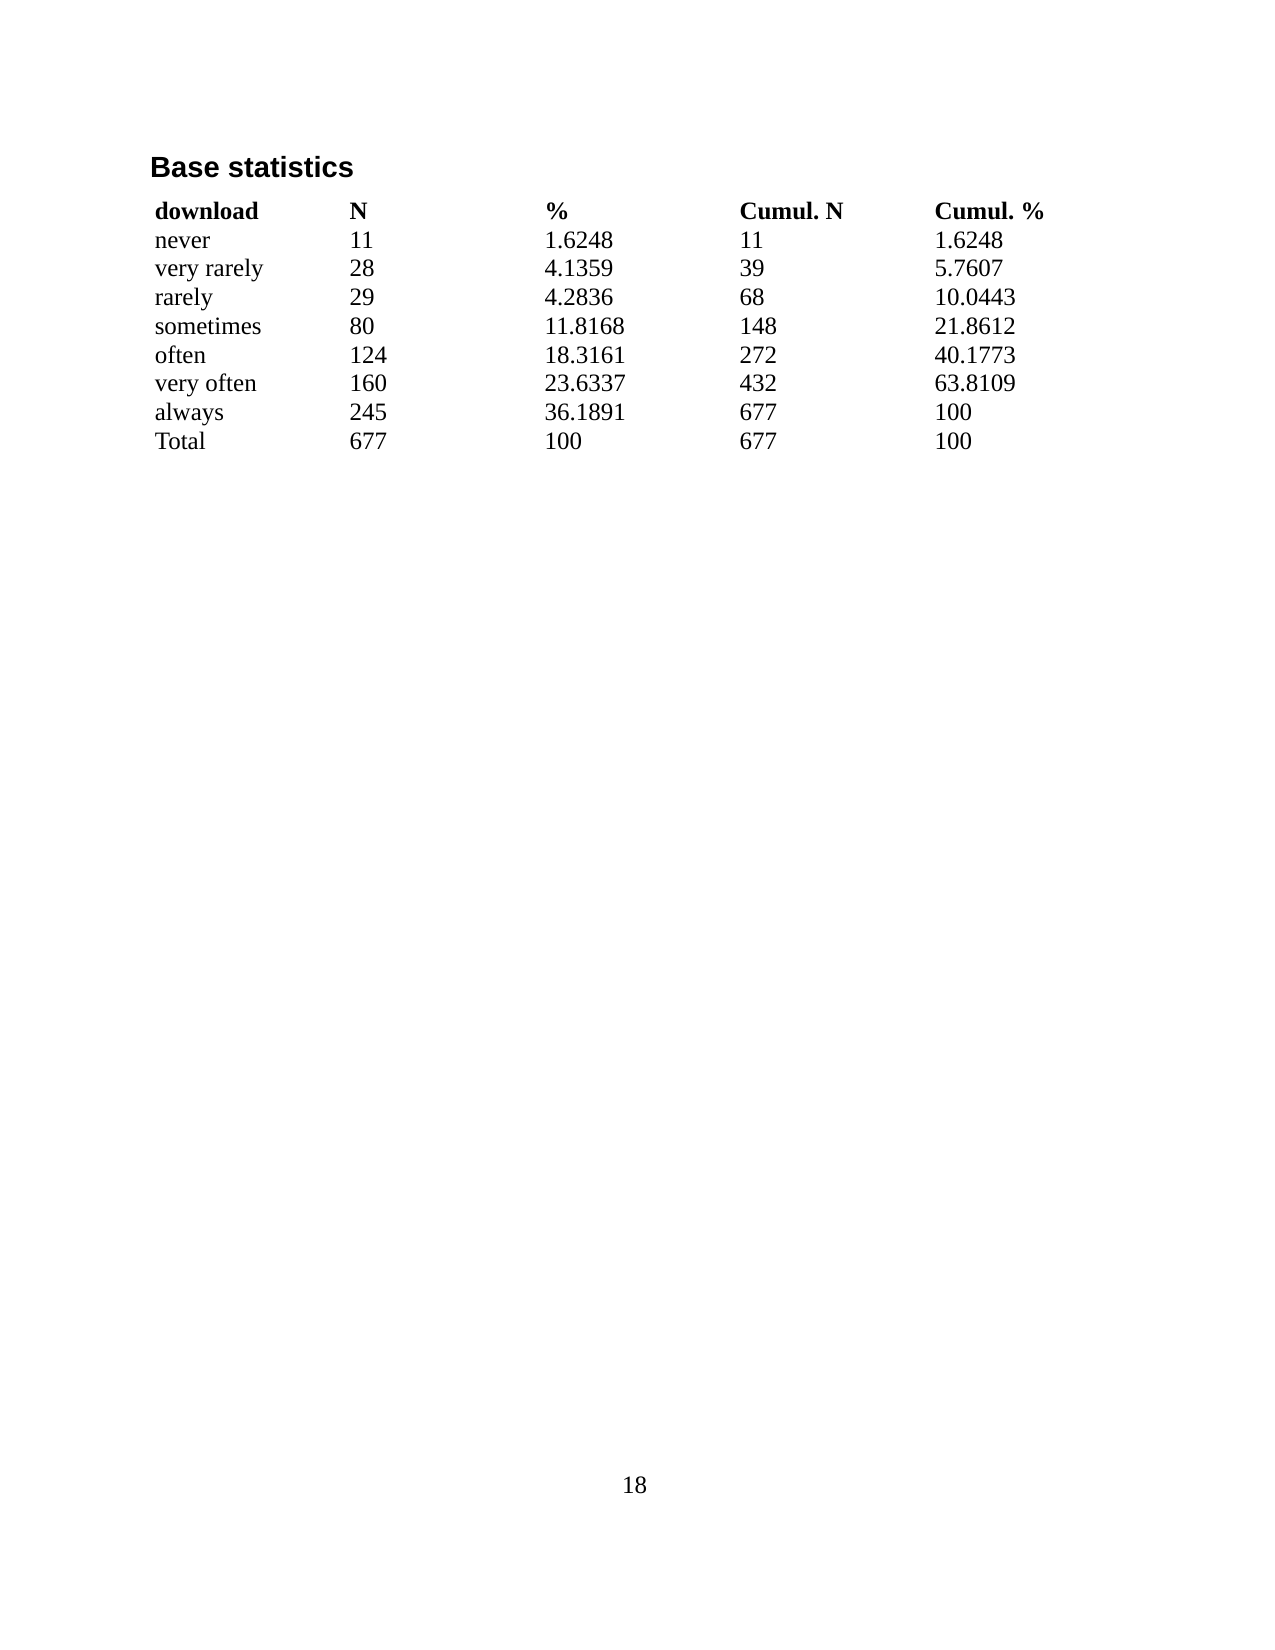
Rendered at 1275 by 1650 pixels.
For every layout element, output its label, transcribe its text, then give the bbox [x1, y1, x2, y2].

table_cell 4.1359 [540, 254, 735, 282]
table_cell 272 [735, 340, 930, 368]
table_header download [150, 196, 345, 225]
table_cell 36.1891 [540, 397, 735, 426]
table_cell 39 [735, 254, 930, 282]
table_header Cumul. N [735, 196, 930, 225]
table_cell 23.6337 [540, 369, 735, 397]
table_cell 1.6248 [930, 225, 1125, 253]
subtitle Base statistics [150, 150, 1125, 183]
table_cell 677 [735, 397, 930, 426]
table_header Cumul. % [930, 196, 1125, 225]
table_cell rarely [150, 282, 345, 311]
table_cell 21.8612 [930, 311, 1125, 340]
table_cell 11.8168 [540, 311, 735, 340]
table_cell 63.8109 [930, 369, 1125, 397]
table_cell very rarely [150, 254, 345, 282]
table_cell 432 [735, 369, 930, 397]
table_cell 100 [930, 426, 1125, 455]
table_cell 11 [345, 225, 540, 253]
table_cell 677 [735, 426, 930, 455]
table_cell 160 [345, 369, 540, 397]
table_cell 80 [345, 311, 540, 340]
table_cell never [150, 225, 345, 253]
table_cell sometimes [150, 311, 345, 340]
table_cell Total [150, 426, 345, 455]
table_cell 245 [345, 397, 540, 426]
table_cell 5.7607 [930, 254, 1125, 282]
table_cell 148 [735, 311, 930, 340]
table_cell 1.6248 [540, 225, 735, 253]
table_cell 100 [540, 426, 735, 455]
table_cell 124 [345, 340, 540, 368]
table_cell very often [150, 369, 345, 397]
table_cell always [150, 397, 345, 426]
table_cell 677 [345, 426, 540, 455]
table_cell often [150, 340, 345, 368]
table_header % [540, 196, 735, 225]
table_cell 40.1773 [930, 340, 1125, 368]
table_cell 11 [735, 225, 930, 253]
table_cell 4.2836 [540, 282, 735, 311]
table_cell 29 [345, 282, 540, 311]
table_cell 28 [345, 254, 540, 282]
table_header N [345, 196, 540, 225]
table_cell 18.3161 [540, 340, 735, 368]
table_cell 68 [735, 282, 930, 311]
table_cell 100 [930, 397, 1125, 426]
table_cell 10.0443 [930, 282, 1125, 311]
